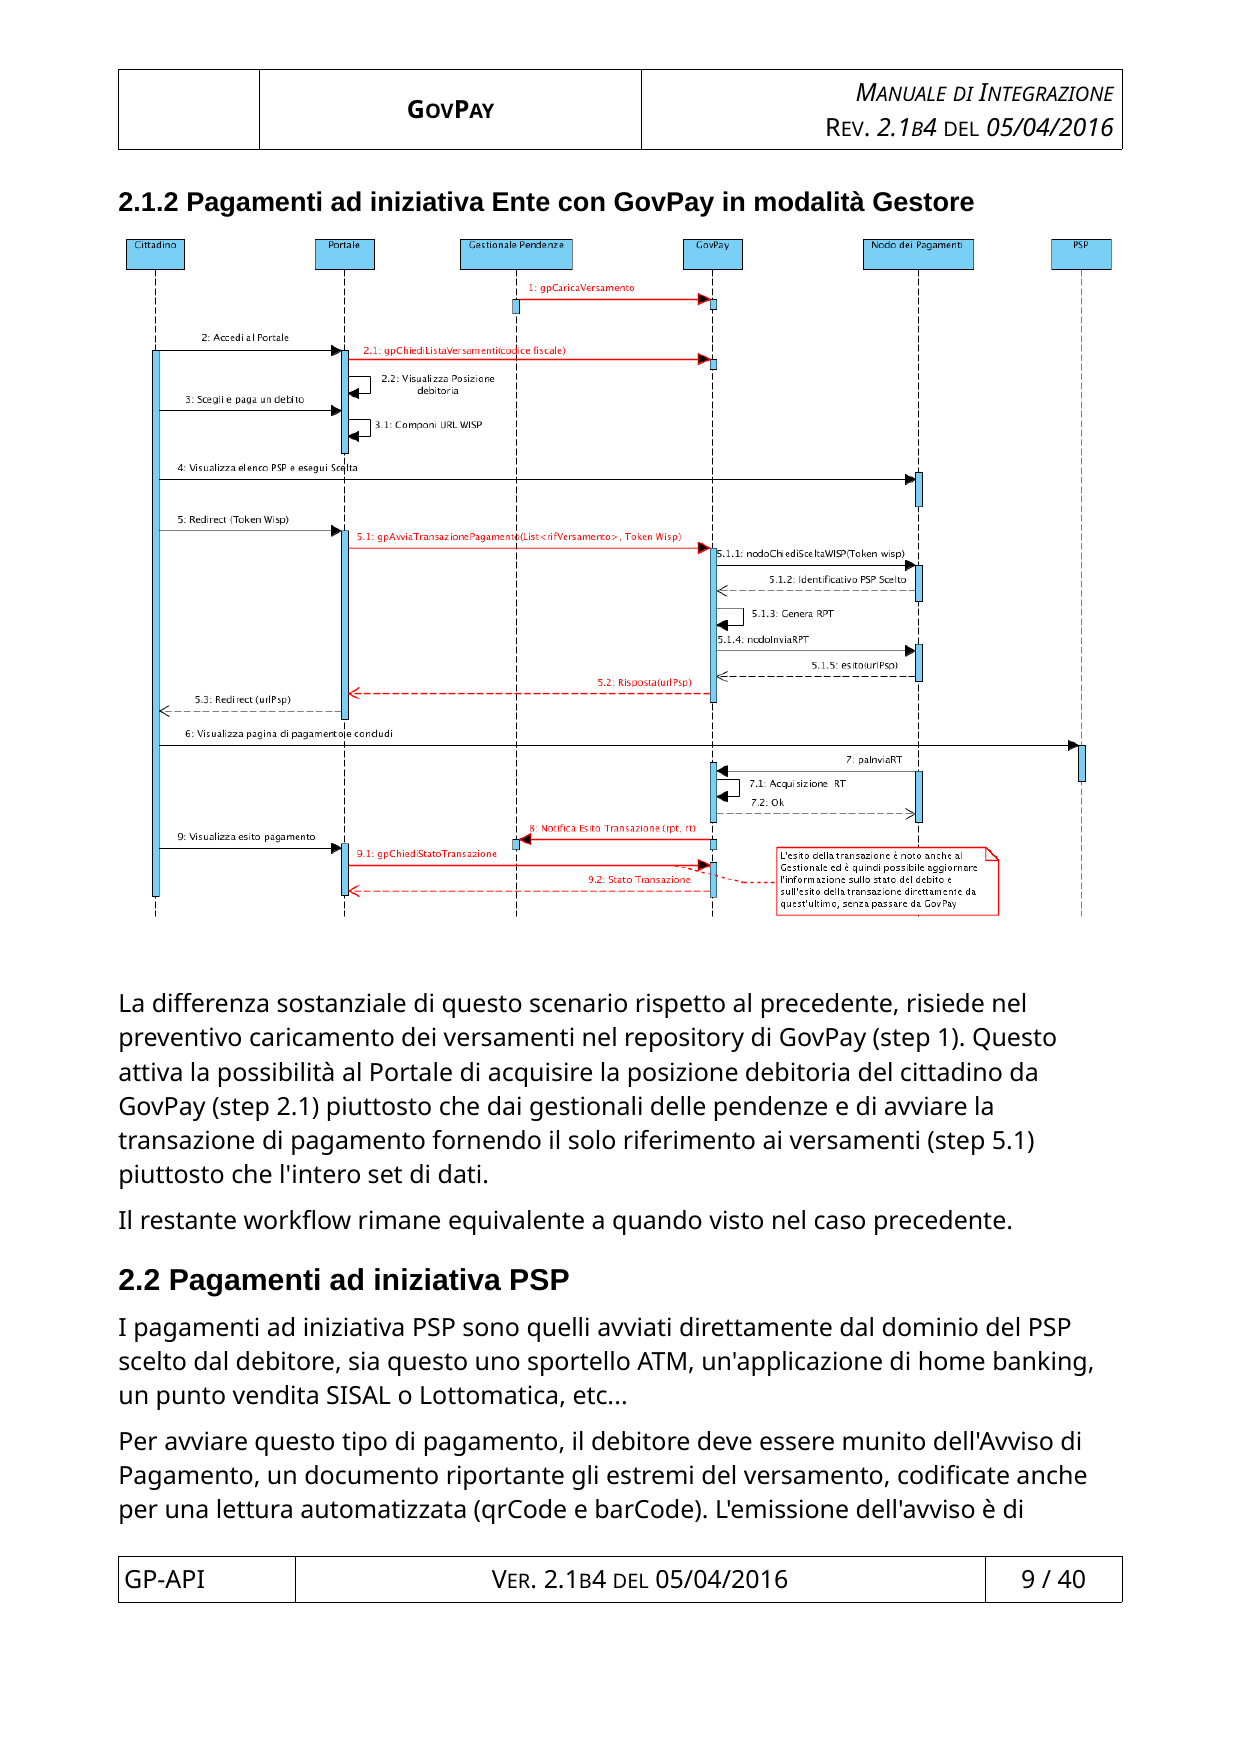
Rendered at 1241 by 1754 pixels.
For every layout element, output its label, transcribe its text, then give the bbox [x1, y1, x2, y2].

text La differenza sostanziale di questo scenario rispetto al precedente, risiede nel preventivo caricamento dei versamenti nel repository di GovPay (step 1). Questo attiva la possibilità al Portale di acquisire la posizione debitoria del cittadino da GovPay (step 2.1) piuttosto che dai gestionali delle pendenze e di avviare la transazione di pagamento fornendo il solo riferimento ai versamenti (step 5.1) piuttosto che l'intero set di dati. [118, 986, 1122, 1190]
text Il restante workflow rimane equivalente a quando visto nel caso precedente. [118, 1203, 1122, 1237]
subtitle Pagamenti ad iniziativa PSP [118, 1262, 1122, 1297]
text I pagamenti ad iniziativa PSP sono quelli avviati direttamente dal dominio del PSP scelto dal debitore, sia questo uno sportello ATM, un'applicazione di home banking, un punto vendita SISAL o Lottomatica, etc... [118, 1309, 1122, 1411]
picture [118, 230, 1123, 940]
text Per avviare questo tipo di pagamento, il debitore deve essere munito dell'Avviso di Pagamento, un documento riportante gli estremi del versamento, codificate anche per una lettura automatizzata (qrCode e barCode). L'emissione dell'avviso è di [118, 1424, 1122, 1526]
subtitle Pagamenti ad iniziativa Ente con GovPay in modalità Gestore [118, 186, 1122, 217]
